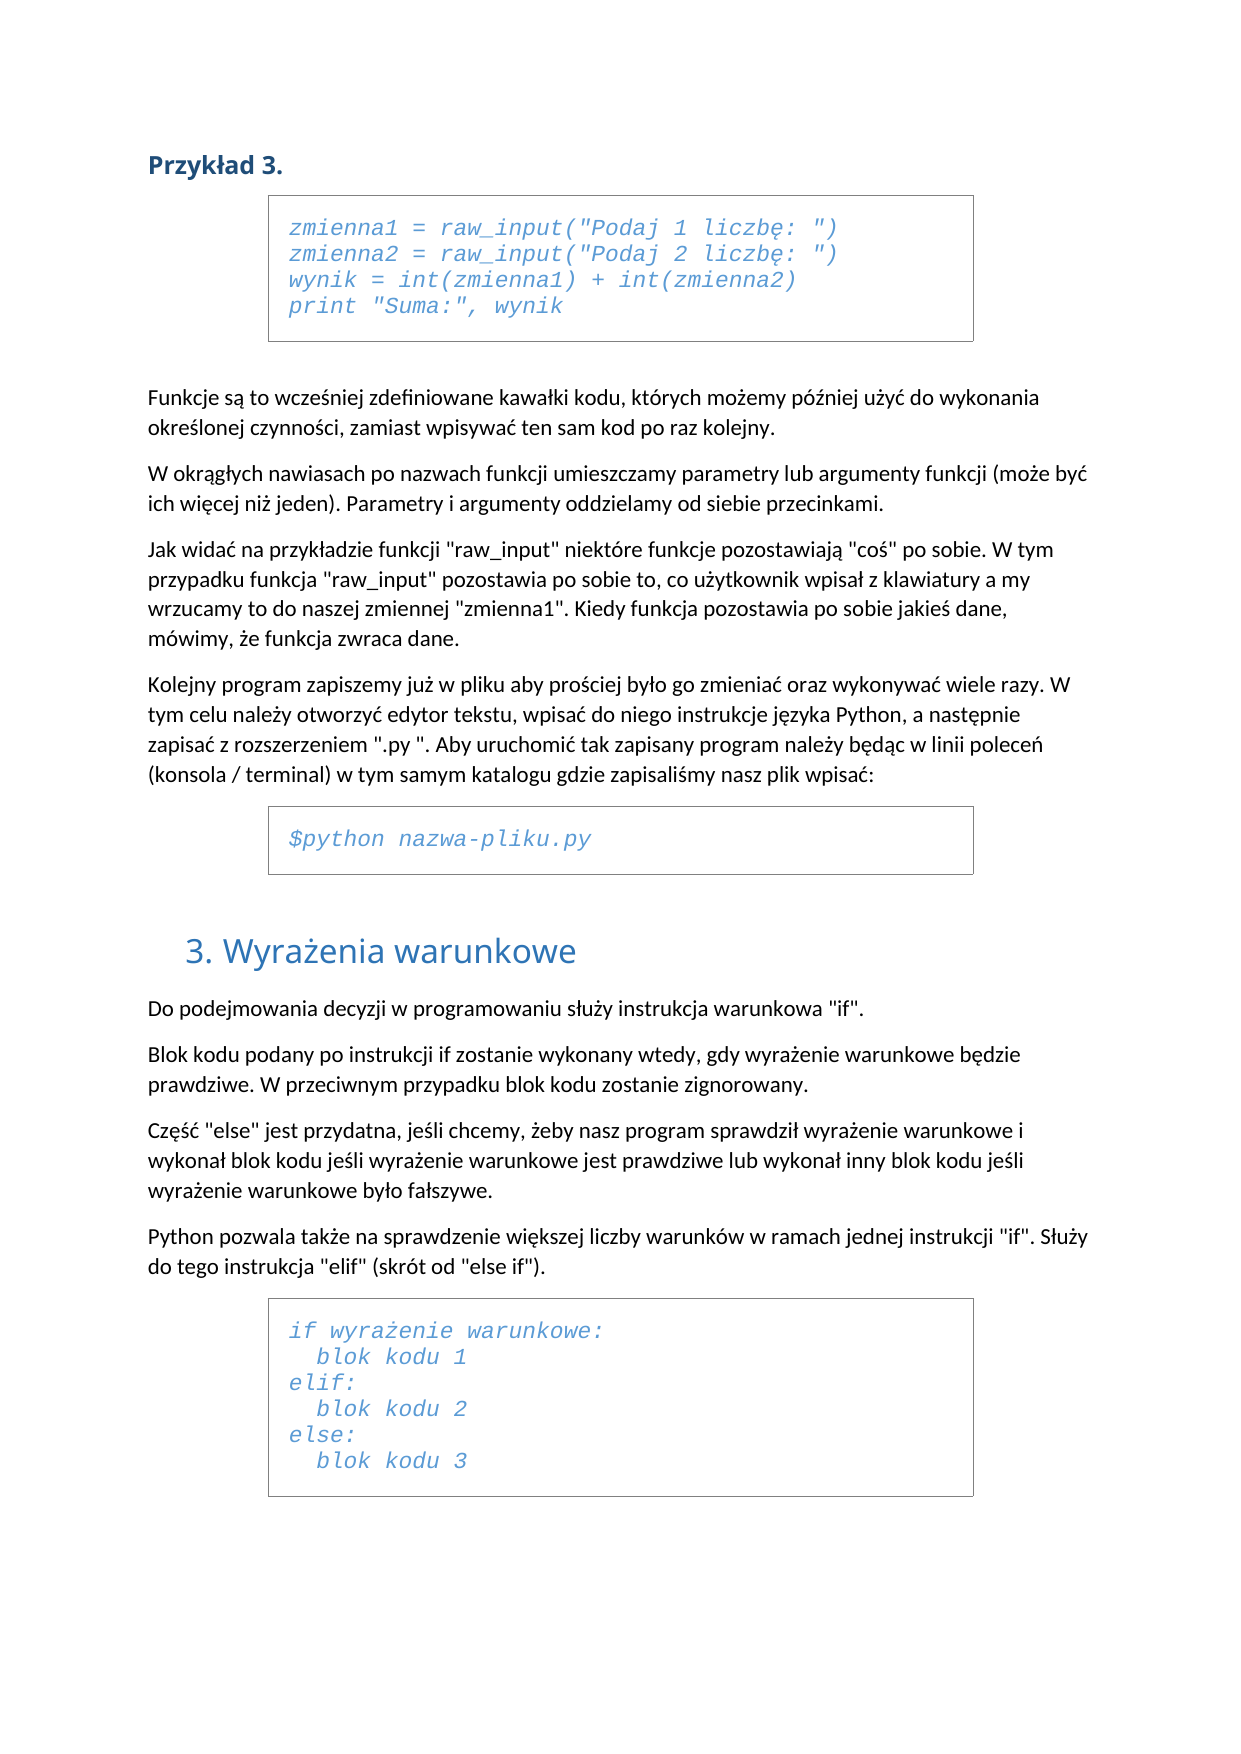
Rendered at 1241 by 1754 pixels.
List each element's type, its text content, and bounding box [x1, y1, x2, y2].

text W okrągłych nawiasach po nazwach funkcji umieszczamy parametry lub argumenty funkcji (może być ich więcej niż jeden). Parametry i argumenty oddzielamy od siebie przecinkami. [148, 459, 1093, 517]
text blok kodu 3 [269, 1428, 973, 1496]
text blok kodu 1 [269, 1324, 973, 1350]
subtitle Przykład 3. [148, 148, 1093, 182]
text if wyrażenie warunkowe: [269, 1299, 973, 1324]
text Do podejmowania decyzji w programowaniu służy instrukcja warunkowa "if". [148, 994, 1093, 1022]
subtitle Wyrażenia warunkowe [185, 928, 1093, 974]
text Funkcje są to wcześniej zdefiniowane kawałki kodu, których możemy później użyć do wykonania określonej czynności, zamiast wpisywać ten sam kod po raz kolejny. [148, 383, 1093, 441]
text elif: [269, 1350, 973, 1376]
text Część "else" jest przydatna, jeśli chcemy, żeby nasz program sprawdził wyrażenie warunkowe i wykonał blok kodu jeśli wyrażenie warunkowe jest prawdziwe lub wykonał inny blok kodu jeśli wyrażenie warunkowe było fałszywe. [148, 1117, 1093, 1204]
text blok kodu 2 [269, 1376, 973, 1402]
text $python nazwa-pliku.py [269, 807, 973, 874]
text Jak widać na przykładzie funkcji "raw_input" niektóre funkcje pozostawiają "coś" po sobie. W tym przypadku funkcja "raw_input" pozostawia po sobie to, co użytkownik wpisał z klawiatury a my wrzucamy to do naszej zmiennej "zmienna1". Kiedy funkcja pozostawia po sobie jakieś dane, mówimy, że funkcja zwraca dane. [148, 535, 1093, 652]
text Python pozwala także na sprawdzenie większej liczby warunków w ramach jednej instrukcji "if". Służy do tego instrukcja "elif" (skrót od "else if"). [148, 1222, 1093, 1280]
text zmienna1 = raw_input("Podaj 1 liczbę: ") [269, 196, 973, 221]
text else: [269, 1402, 973, 1428]
text Kolejny program zapiszemy już w pliku aby prościej było go zmieniać oraz wykonywać wiele razy. W tym celu należy otworzyć edytor tekstu, wpisać do niego instrukcje języka Python, a następnie zapisać z rozszerzeniem ".py ". Aby uruchomić tak zapisany program należy będąc w linii poleceń (konsola / terminal) w tym samym katalogu gdzie zapisaliśmy nasz plik wpisać: [148, 671, 1093, 788]
text wynik = int(zmienna1) + int(zmienna2) print "Suma:", wynik [269, 247, 973, 341]
text zmienna2 = raw_input("Podaj 2 liczbę: ") [269, 221, 973, 247]
text Blok kodu podany po instrukcji if zostanie wykonany wtedy, gdy wyrażenie warunkowe będzie prawdziwe. W przeciwnym przypadku blok kodu zostanie zignorowany. [148, 1041, 1093, 1098]
